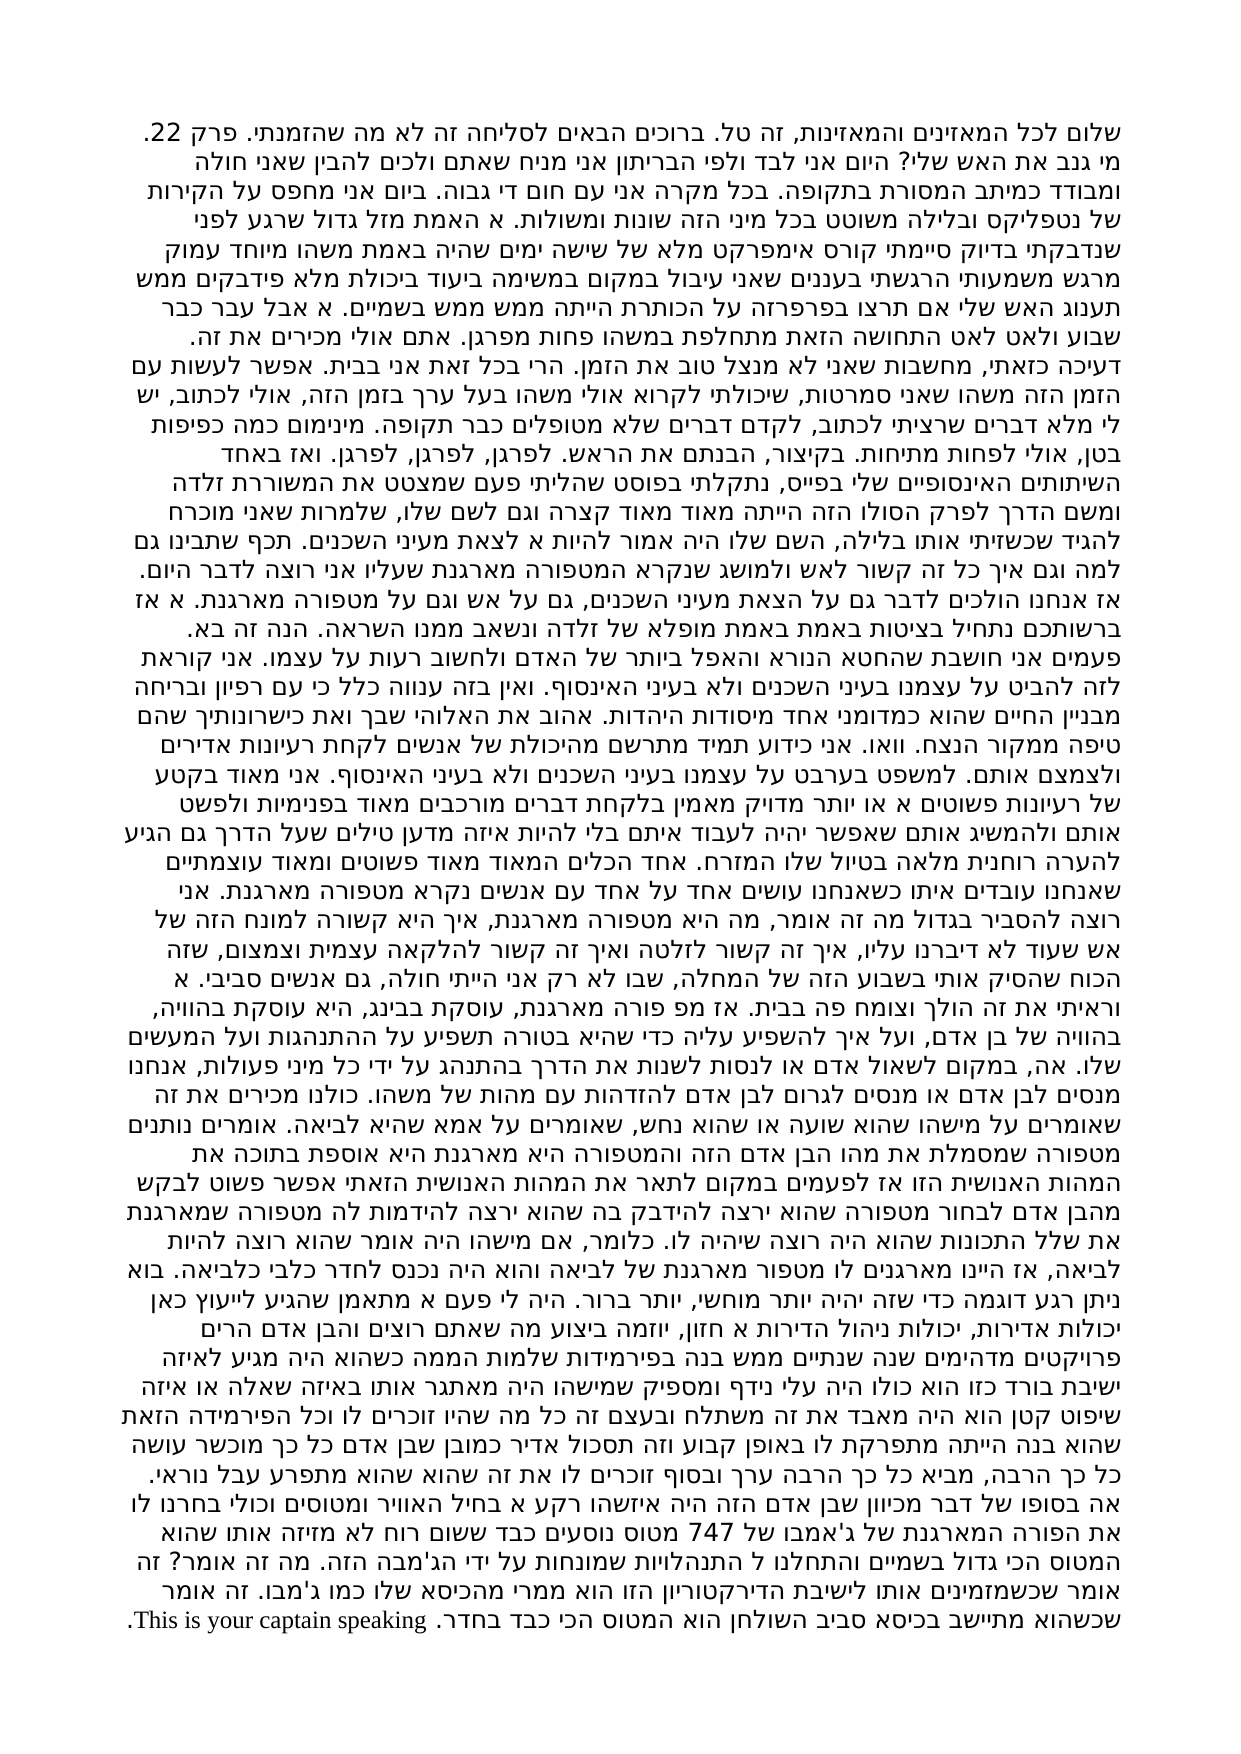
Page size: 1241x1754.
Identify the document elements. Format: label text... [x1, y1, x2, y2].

text שלום לכל המאזינים והמאזינות, זה טל. ברוכים הבאים לסליחה זה לא מה שהזמנתי. פרק 22. מי גנב את האש שלי? היום אני לבד ולפי הבריתון אני מניח שאתם ולכים להבין שאני חולה ומבודד כמיתב המסורת בתקופה. בכל מקרה אני עם חום די גבוה. ביום אני מחפס על הקירות של נטפליקס ובלילה משוטט בכל מיני הזה שונות ומשולות. א האמת מזל גדול שרגע לפני שנדבקתי בדיוק סיימתי קורס אימפרקט מלא של שישה ימים שהיה באמת משהו מיוחד עמוק מרגש משמעותי הרגשתי בעננים שאני עיבול במקום במשימה ביעוד ביכולת מלא פידבקים ממש תענוג האש שלי אם תרצו בפרפרזה על הכותרת הייתה ממש ממש בשמיים. א אבל עבר כבר שבוע ולאט לאט התחושה הזאת מתחלפת במשהו פחות מפרגן. אתם אולי מכירים את זה. דעיכה כזאתי, מחשבות שאני לא מנצל טוב את הזמן. הרי בכל זאת אני בבית. אפשר לעשות עם הזמן הזה משהו שאני סמרטות, שיכולתי לקרוא אולי משהו בעל ערך בזמן הזה, אולי לכתוב, יש לי מלא דברים שרציתי לכתוב, לקדם דברים שלא מטופלים כבר תקופה. מינימום כמה כפיפות בטן, אולי לפחות מתיחות. בקיצור, הבנתם את הראש. לפרגן, לפרגן, לפרגן. ואז באחד השיתותים האינסופיים שלי בפייס, נתקלתי בפוסט שהליתי פעם שמצטט את המשוררת זלדה ומשם הדרך לפרק הסולו הזה הייתה מאוד מאוד קצרה וגם לשם שלו, שלמרות שאני מוכרח להגיד שכשזיתי אותו בלילה, השם שלו היה אמור להיות א לצאת מעיני השכנים. תכף שתבינו גם למה וגם איך כל זה קשור לאש ולמושג שנקרא המטפורה מארגנת שעליו אני רוצה לדבר היום. אז אנחנו הולכים לדבר גם על הצאת מעיני השכנים, גם על אש וגם על מטפורה מארגנת. א אז ברשותכם נתחיל בציטות באמת באמת מופלא של זלדה ונשאב ממנו השראה. הנה זה בא. פעמים אני חושבת שהחטא הנורא והאפל ביותר של האדם ולחשוב רעות על עצמו. אני קוראת לזה להביט על עצמנו בעיני השכנים ולא בעיני האינסוף. ואין בזה ענווה כלל כי עם רפיון ובריחה מבניין החיים שהוא כמדומני אחד מיסודות היהדות. אהוב את האלוהי שבך ואת כישרונותיך שהם טיפה ממקור הנצח. וואו. אני כידוע תמיד מתרשם מהיכולת של אנשים לקחת רעיונות אדירים ולצמצם אותם. למשפט בערבט על עצמנו בעיני השכנים ולא בעיני האינסוף. אני מאוד בקטע של רעיונות פשוטים א או יותר מדויק מאמין בלקחת דברים מורכבים מאוד בפנימיות ולפשט אותם ולהמשיג אותם שאפשר יהיה לעבוד איתם בלי להיות איזה מדען טילים שעל הדרך גם הגיע להערה רוחנית מלאה בטיול שלו המזרח. אחד הכלים המאוד מאוד פשוטים ומאוד עוצמתיים שאנחנו עובדים איתו כשאנחנו עושים אחד על אחד עם אנשים נקרא מטפורה מארגנת. אני רוצה להסביר בגדול מה זה אומר, מה היא מטפורה מארגנת, איך היא קשורה למונח הזה של אש שעוד לא דיברנו עליו, איך זה קשור לזלטה ואיך זה קשור להלקאה עצמית וצמצום, שזה הכוח שהסיק אותי בשבוע הזה של המחלה, שבו לא רק אני הייתי חולה, גם אנשים סביבי. א וראיתי את זה הולך וצומח פה בבית. אז מפ פורה מארגנת, עוסקת בבינג, היא עוסקת בהוויה, בהוויה של בן אדם, ועל איך להשפיע עליה כדי שהיא בטורה תשפיע על ההתנהגות ועל המעשים שלו. אה, במקום לשאול אדם או לנסות לשנות את הדרך בהתנהג על ידי כל מיני פעולות, אנחנו מנסים לבן אדם או מנסים לגרום לבן אדם להזדהות עם מהות של משהו. כולנו מכירים את זה שאומרים על מישהו שהוא שועה או שהוא נחש, שאומרים על אמא שהיא לביאה. אומרים נותנים מטפורה שמסמלת את מהו הבן אדם הזה והמטפורה היא מארגנת היא אוספת בתוכה את המהות האנושית הזו אז לפעמים במקום לתאר את המהות האנושית הזאתי אפשר פשוט לבקש מהבן אדם לבחור מטפורה שהוא ירצה להידבק בה שהוא ירצה להידמות לה מטפורה שמארגנת את שלל התכונות שהוא היה רוצה שיהיה לו. כלומר, אם מישהו היה אומר שהוא רוצה להיות לביאה, אז היינו מארגנים לו מטפור מארגנת של לביאה והוא היה נכנס לחדר כלבי כלביאה. בוא ניתן רגע דוגמה כדי שזה יהיה יותר מוחשי, יותר ברור. היה לי פעם א מתאמן שהגיע לייעוץ כאן יכולות אדירות, יכולות ניהול הדירות א חזון, יוזמה ביצוע מה שאתם רוצים והבן אדם הרים פרויקטים מדהימים שנה שנתיים ממש בנה בפירמידות שלמות הממה כשהוא היה מגיע לאיזה ישיבת בורד כזו הוא כולו היה עלי נידף ומספיק שמישהו היה מאתגר אותו באיזה שאלה או איזה שיפוט קטן הוא היה מאבד את זה משתלח ובעצם זה כל מה שהיו זוכרים לו וכל הפירמידה הזאת שהוא בנה הייתה מתפרקת לו באופן קבוע וזה תסכול אדיר כמובן שבן אדם כל כך מוכשר עושה כל כך הרבה, מביא כל כך הרבה ערך ובסוף זוכרים לו את זה שהוא שהוא מתפרע עבל נוראי. אה בסופו של דבר מכיוון שבן אדם הזה היה איזשהו רקע א בחיל האוויר ומטוסים וכולי בחרנו לו את הפורה המארגנת של ג'אמבו של 747 מטוס נוסעים כבד ששום רוח לא מזיזה אותו שהוא המטוס הכי גדול בשמיים והתחלנו ל התנהלויות שמונחות על ידי הג'מבה הזה. מה זה אומר? זה אומר שכשמזמינים אותו לישיבת הדירקטוריון הזו הוא ממרי מהכיסא שלו כמו ג'מבו. זה אומר שכשהוא מתיישב בכיסא סביב השולחן הוא המטוס הכי כבד בחדר. This is your captain speaking. במקום הזה כשהוא יושב ומדמיין את עצמו כמטוס כבד וגדול, זה יכול להיות גם פיל, זה יכול להיות כל דבר אחר. והוא מצליח להזדהות עם ההוויה של הג'מבו, עם ההוויה של הפיל. הסיכוי שאיזשהיא הערת הגב בתוך החדר תפיל אותו הולך ויורד. כשאתה אוסף את זה ומוסיף לזה, גם נגיד שיש לו מחזיק מפתחות כזה של מטוס שאנחנו נותנים לו כדי להזכיר לו את זה ודגם של מטוס על הדסקטופ שלו. אז אנחנו גורמים לבן אדם להיזכר מספר פעמים ביום במטפורה המארגנת שת תקף בהוויה שלו שתשפיע על הפעולות שלו. מישהי שבוחרת להיכנס לחדר ולא להעלם ומצד שני גם אין לה יכולת ביטוי מאוד גדולה, יכולה לבחור את אפור המארגנת של ג'ירפה שמעצם הנוכחות שלה נשקטה והיא לא צריכה לעשות הרבה מאוד רעש כדי שהעולם יראה אותה. או רק דנית בטן וכן הלאה וכן הלאה. כי עד הדמיון הטובה. איך כל הדבר הזה מחובר לרעיון של זלדה? לא היא קוראת עיני השכנים ואני אני רוצה לקחת את הרעיון של עיני השכנים מצד אחד את הצמצום והקטנה או את ההשפעה של עיני השכנים עלינו ולתת לו מטפורה מארגנת פנימית שיכולה להתאים לכולם שאם תעבדו איתה היא יכולה לתת קונטרה לוויס הזה שנקרא עיני השכנים המטפורה המארגנת הזו היא מטפורה של אש ואני שמעתי עליה בפעם הראשונה בהקשר אחר ממורה נהדר בשם הסף יבנאי שאם יצא לכם להגיע לאחת הסדנאות שלו אני מבטיח לכם שאתם תודעו לי אז בוא נתחיל אז זה לא סוד שמצב הרוח שלנו המצב הרגשי שלנו הערך העצמי שלנו מושפעים מאוד עלי הסביבה זו אחת מהסיבות הגדולות ביותר לסבל ולראקטיביות שלנו הסביבה מרימה הסביבה מורידה אתה מקבל פידבק מדהים על הקורס והאש שלך עוצמתית מבקרים אותך או אותך והאש נחשת אנשים אשכרה אשכרה שולטים לנו באש ואיזה זכות למה אנחנו נותנים להם לשלוט באש שלנו וזה יותר גרוע מזה זה לא רק יוזמות של אנשים של מה הם אומרים לנו איך הם מתייחסים אלינו אני יכול לפגוש אדם אקראי ואני מנסה למצוא חן בעיניו אני מזדכף או מזדכפת מנסה להרשים אותו להיות יפה שיחשוב עליי שאני יפה, שאני מרשים, שאני חכם. אני מגבע את האש שלי כדי שהיא תראה, כדי שמישהו יגיד, "וואו, איזה אש יש לבן אדם הזה." אני מתאמץ לזכות בהכרה הזאתי. שוב שולטים לי באש. הילדים שלי באים גונבים לי מהאש. בן או בת הזוג שלי זורק מילה, אני בדאון. בקושי נשארו גחלים וחשות. אנחנו מגלים על עצמנו לא פעם שאנחנו עובדים בזה. עובדים בזה שיעריכו אותנו. זו הפקעת אש עובדים בזה שיעבו אותנו זו הפקעת אש מרצים זה האם עם עם אמא של הפקעת האש מגיבים למשוב חיובי או ביקורת והאש עולה או כבת בשניות דרמה אמיתית מי גנב לי את האש מי גונב לי למי בכלל זכות לנהל את המדורה הזאת שלי כן זה נשמע קצת מחבק עצים אולי אבל אם אני מחזיק מעצמי את אפורה של מדורה. מותר לי לשאול את עצמי מי מתחזק את המדורה הזאתי? מי שם את העצים במדורה הזאתי? כל מי שבא מבחוץ יכול לזרוק אש פנימה. הוא אחראים יש לי עץ עוצמתית או אש חלשה. כל יכול כל אחד יכול לגנוב ממנה, לקחת ממנה. בעבור מי אני מעצים אותה? בעבור מי אני מחליש? איזה אש מי מחליש אותי? מי גונב לי אש. זה גם יכול חת למה אני אוכל שמחליש את האש שלי האנרגיה שלי נמוכה אז מה התשוקה שלי לפחמיממות זה הגיוני שהאש שלי תדאח כמה פעמים ביום זה נראה לנו סביר או זה נראה לי סביר שמישהו יקבע לי את גובה הלהבות שלי את עוצמת החיים שלי את עוצמת החיים שיש בי את השקט הנפשי שלי את הסנטר המפורסם הזה שכולם מדברים עליו מצב הרוח שלי את המצב המנטלי שלי מה אני חוש מה אני יודע, מה אני מאמין על עצמי. אז המטפורה המארגנת כאן ברורה כשמש. אנחנו מדמיינים את עצמנו כלהבה של אש או כמדורה. את הפנימיות שלנו כמובן. אנחנו מסתכלים רגע פנימה ומנסים למצוא מדורה שמשקפת מקום מאוזן של ידיעה, של מי אני, של שקט נפשי, של איזון, של עוצמה. אם תרצו ניצוץ אלוהי כמו שזלדה מדברת עליו, אנחנו מדמיינים את זה ומקבעים את זה בתוך התודעה, נותנים לזה איזשהו ציון. אני כבר בשלב של התרגול של העבודה הזאתי. זה תרגול מאוד מאוד מעניין. אנחנו מקבעים אותה, אפילו נותנים לה מספר, אומרים, עכשיו אני ב-10 הזה שלי או בשמונה, זה לא משנה, משהו שאני אשלם איתו. ואז אנחנו מתחילים להסתובב רגיל בעולם, אבל עם קשר, עם קשר מאוד מאוד גדול לעוצ ולגובה על אהבה שיש בנו. ובכל פעם שאנחנו פוגשים אדם כלשהו, אנחנו מאוד מאוד עירניים. האם התאמצנו להגדיל לאבות עבורו כדי שיראה אותנו? כלומר, אנחנו זקוקים לו כדי להרגיש ראויים, כדי שהוא יגיב לנו, יעריך אותנו, יאהב אותנו. בשנייה שאנחנו עשינו פעולה כזאתי להיראות שהיא טבעית כמובן, זה בדיוק או בדיוק השנייה שאיבדנו אותנו, בדיוק השנייה שהתחלנו לשרוף יותר ממה שיש לנו, התחלנו לשרוף בשביל מישהו, ריצוי, כן? ואז מיד אנחנו משחררים את הפעולה, כלומר, אנחנו מפסיקים לעשות את מה שעשינו. מיד עוצרים עוצרים את המאמץ ומחזירים את הלהבה לגודל הקבוע שלה. כלומר, אפילו אם הלכנו ברחוב ואמרנו, "הנה בחורה יפה, אני מזדכף עכשיו שהיא תראה אותי, רגע, רגע, היא שולטת לי באש, לא, אני עובר. אני לא מסתכל, אני הולך ישר. אם רואים אותי או לא רואים אותי, הלאהבה שלי זקופה בדיוק באותה מידה. הלאהבה שלי בדיוק באותה עוצמה. מצד שני, יש מצב שנמשיך לסובב בעולם ונראה האם יש רגע בו פעולה של מישהו, משפט, משוב, עלבון, מבט, ביקורת, התעלמות. גם הם מורידים לנו את הלהבה. נשים לב מי גונב לנו את האש ונכיר בטירוף הזה שזה לא הגיוני, שכל אחד יש לו שליטה על המשק האנרגטי שלי. נכון, זה לא עבודת עומק במובן הזה של להבין למה אני רגיש למישהו, מה השורשים של הראקטיביות, מה היה המצד, מה היה היד האוכזת, מהו התיקון העמוק, כל הדברים שאנחנו מעמיקים. פה בקורסים, אבל זה כן מגחיך לקיצון וגם מבהיר בצורה מאוד מאוד בוטה עד כמה אנחנו שבוטים של העולם והמטפורה הזו של הלהבה מאוד מאוד עוזרת. זה טירוף לגמרי. אנחנו צריכים לראות שזה קורה שלבן אדם הזה אין זכות. לא שזה תלוי בו ושזאת חובה שלי לקחת אחריות על גובה לאבות שלי, על גובה המדורה שלי. שזה טירוף מוחלט ושזה באחריות שלי לחזור לגודל האמיתי שלי. זה פרק מאוד קצר. אה בכל זאת התנאים פה כרגע בהתחלה ולכן אני כבר רוצה רגע לעבור לתרגול שלו. בהתחלה התרגול של הלאהבה הוא תרגול של חמש דקות. אני לא יודע. יש לכם פגישה עם הבוס במשרד תקבעו את הלהבה בכניסה לחדר, תשמעו לאיזשהו קשר עין איתה כמטפורה כמובן ותשמרו עליה לאהבה הזו קבועה במשך כל הפגישה במקום להיכנס ושהיא אהבות יעלו ירדו רק לפי רמת הפידבק הכעס כמה היו או לא היו מרוצים מאיתנו אחר כך אם ארוחות הערב שלכם א א מאתגירות תשמרו על ציבה משך ארוחת הערב ולא משנה מה יגיד מישהו מהסובבים עם הבוקר שלכם הילדים או דבר המאתגר ההתארגנות ההשכמות תשמרו על הלהבה היציבה בחצי שעה של ההתארגנות הזאתי אחר כך תלכו למקומות הקשים ביותר לקונפליקטים ויכוח עם אמא עם אבא ילד בן זוג שמרו עליהבה יציבה או לפחות תשימו לב באיזה קלות גונבים לכם אותה ואם אתם מצליחים לשמור על אהבה יציבה אה במקומות שמהקונפליקטים העמוקים שלכם. תוציאו את האלבום של הדור, שימו את הטרק השישי Babyl My Fire, תצלמו את עצמכם בוודאו ותעלו את זה בקבוצה הסגורה שלשיחה. זה לא מה שהזמנתי כי כי אם הבחנתי הרווחתם את 15 דקות התהילה העולמיות שלכם. זה היה פרק מאוד מאוד מאוד קצר על רעיון ליזלי תחת 392 חום. אני מקווה שהוא הועיל לכם. ממש ממש בא לי לחזור על הטקסט של זלדה וגם משהו למזינו בגרמניה. כן. כן. א מיד אחרי זלדה. פעמים אני חושבת שהחטא הנורא והאפל ביותר של האדם הוא לחשוב ראות על עצמו. אני קוראת לזה להביט על עצמנו בעיני השכנים ולא בעיני האינסוף. ואין בזה ענווה כלל. כי רפיון ובריחה מבניין החיים שהוא כמדומני אחד מיסודות היהדות אהוב את האלוהי שבך ואת כישרונותיך שהם טיפה ממקור הנצח ולגבי מאזיננו בגרמניה לפני כמה ימים אלינו איזשהו א פוסט בקבוצה הסגורה סליחה על מה שהזמנתי וראינו שיש לנו מאזין אחד בשוודיה ובאיראן ובזימבואווה וכולי ומישהו מגרמניה שאל כמה יש בגרמניה ויש שם משהו כמו 500 איש והוא שאל אם אפשר לעשות שם קורס וואלה אני מרים את הכפפה אז אם יש אנשים בגרמניה שמקשיבים לפודקאסט הזה ומעניין אותם א להרים סדנה באלפים אותי זה בטוח מעניין אז אנחנו נצרף פה איזשהו לינק למטה א תכתבו שם שזה מעניין אכם ומי יודע אולי את הפרק הבא נקליט באלפים אתם יודעים שזה חולשה שלי זהו תודה על האזנה סליחה על ה בריתון ונתראה בקרוב. הכל טוב. [118, 118, 1122, 1635]
